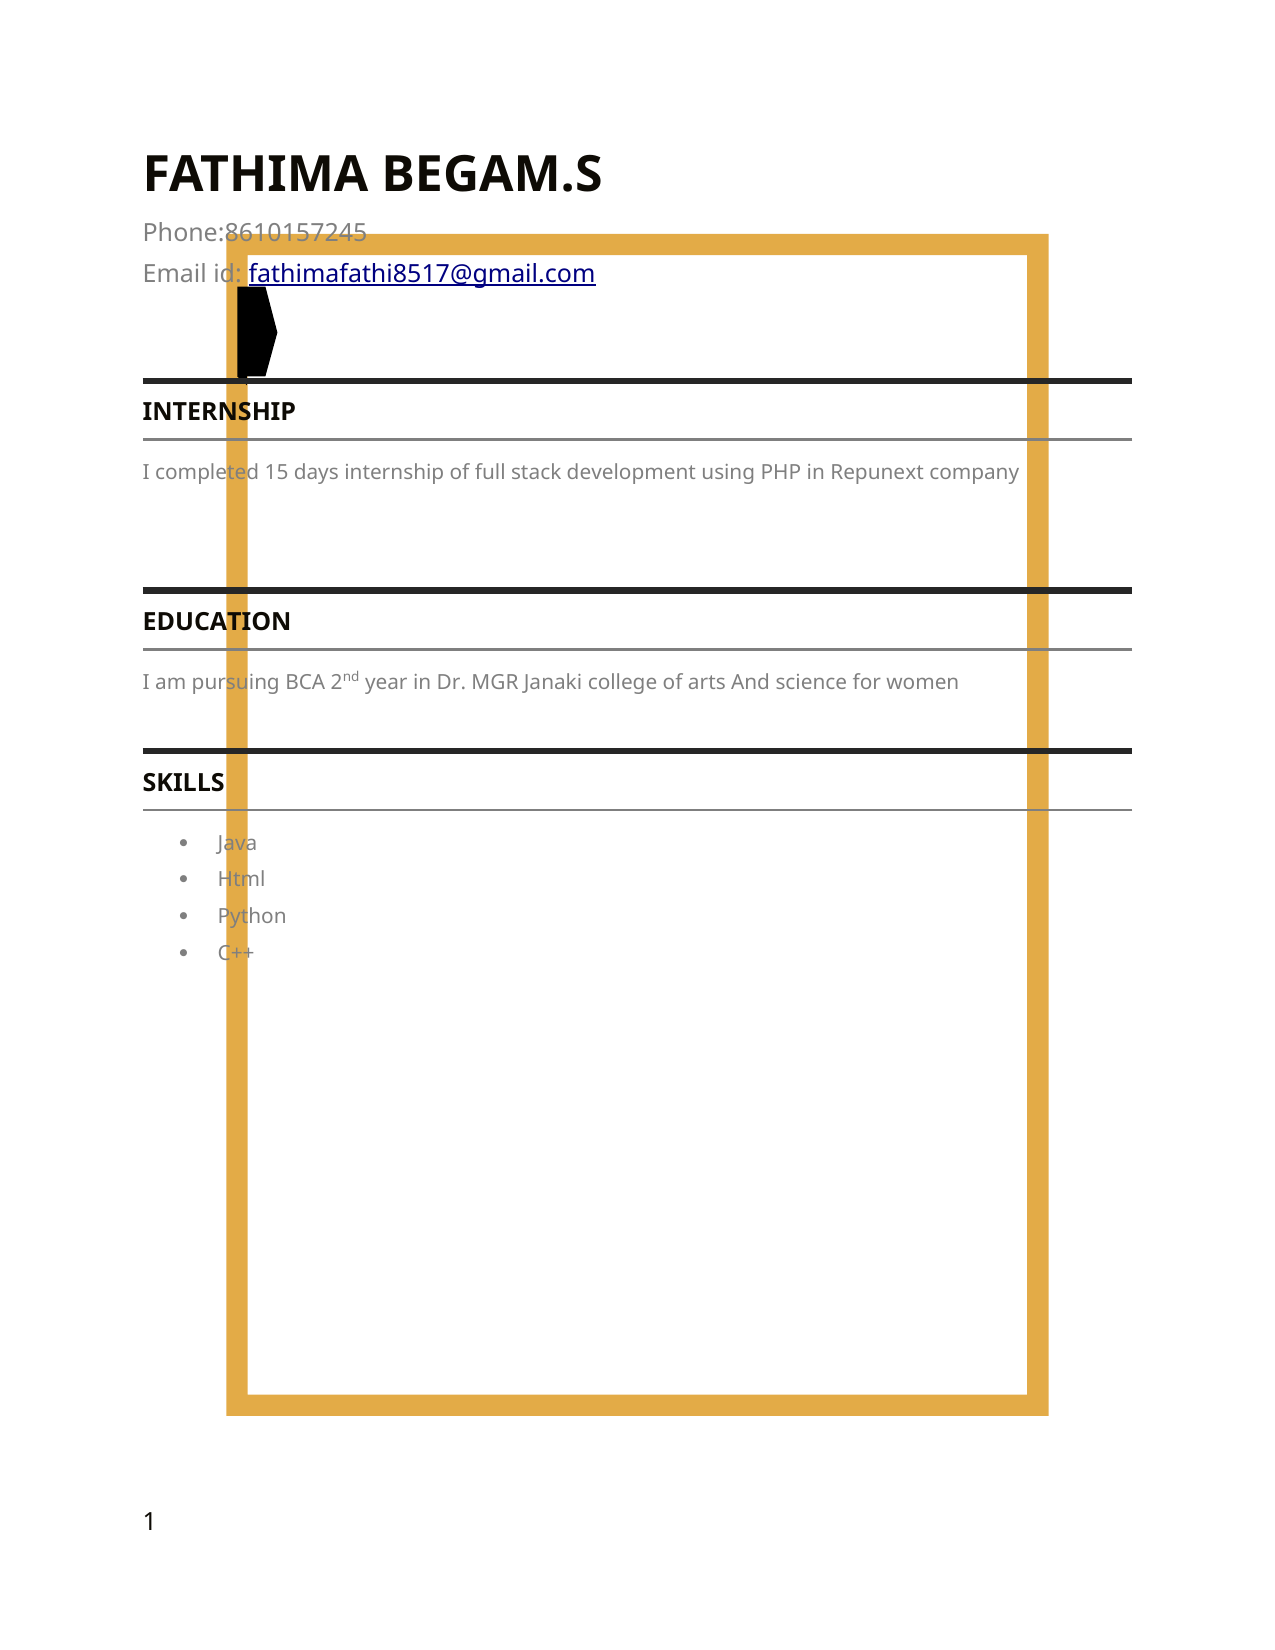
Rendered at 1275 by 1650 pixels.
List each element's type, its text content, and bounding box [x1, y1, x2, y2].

list C++ [220, 947, 226, 959]
subtitle Skills [142, 749, 226, 811]
list Html [1049, 864, 1132, 893]
text Email id: fathimafathi8517@gmail.com [142, 255, 226, 289]
text I am pursuing BCA 2nd year in Dr. MGR Janaki college of arts And science for women [248, 667, 1027, 696]
list Java [248, 828, 1027, 856]
list Python [1049, 901, 1132, 930]
subtitle Education [142, 588, 226, 651]
subtitle Education [248, 594, 1027, 648]
list Html [180, 864, 226, 893]
list Html [248, 864, 1027, 893]
list Python [180, 901, 226, 930]
subtitle Internship [1049, 384, 1132, 438]
list C++ [1049, 938, 1132, 967]
text I am pursuing BCA 2nd year in Dr. MGR Janaki college of arts And science for women [142, 667, 226, 696]
list Java [1049, 828, 1132, 856]
list C++ [180, 938, 226, 967]
subtitle Internship [142, 379, 226, 441]
text Email id: fathimafathi8517@gmail.com [248, 256, 832, 289]
subtitle [248, 754, 1027, 809]
subtitle Education [1049, 594, 1132, 648]
text I completed 15 days internship of full stack development using PHP in Repunext company [142, 457, 226, 486]
text I am pursuing BCA 2nd year in Dr. MGR Janaki college of arts And science for women [1049, 667, 1132, 696]
subtitle Internship [248, 384, 1027, 438]
subtitle [1049, 754, 1132, 809]
text I completed 15 days internship of full stack development using PHP in Repunext company [1049, 457, 1132, 486]
list Java [180, 828, 226, 856]
text I completed 15 days internship of full stack development using PHP in Repunext company [248, 457, 1027, 486]
text Fathima begam.s [142, 147, 1132, 202]
text Phone:8610157245 [142, 214, 832, 248]
list C++ [248, 938, 1027, 967]
list Python [248, 901, 1027, 930]
